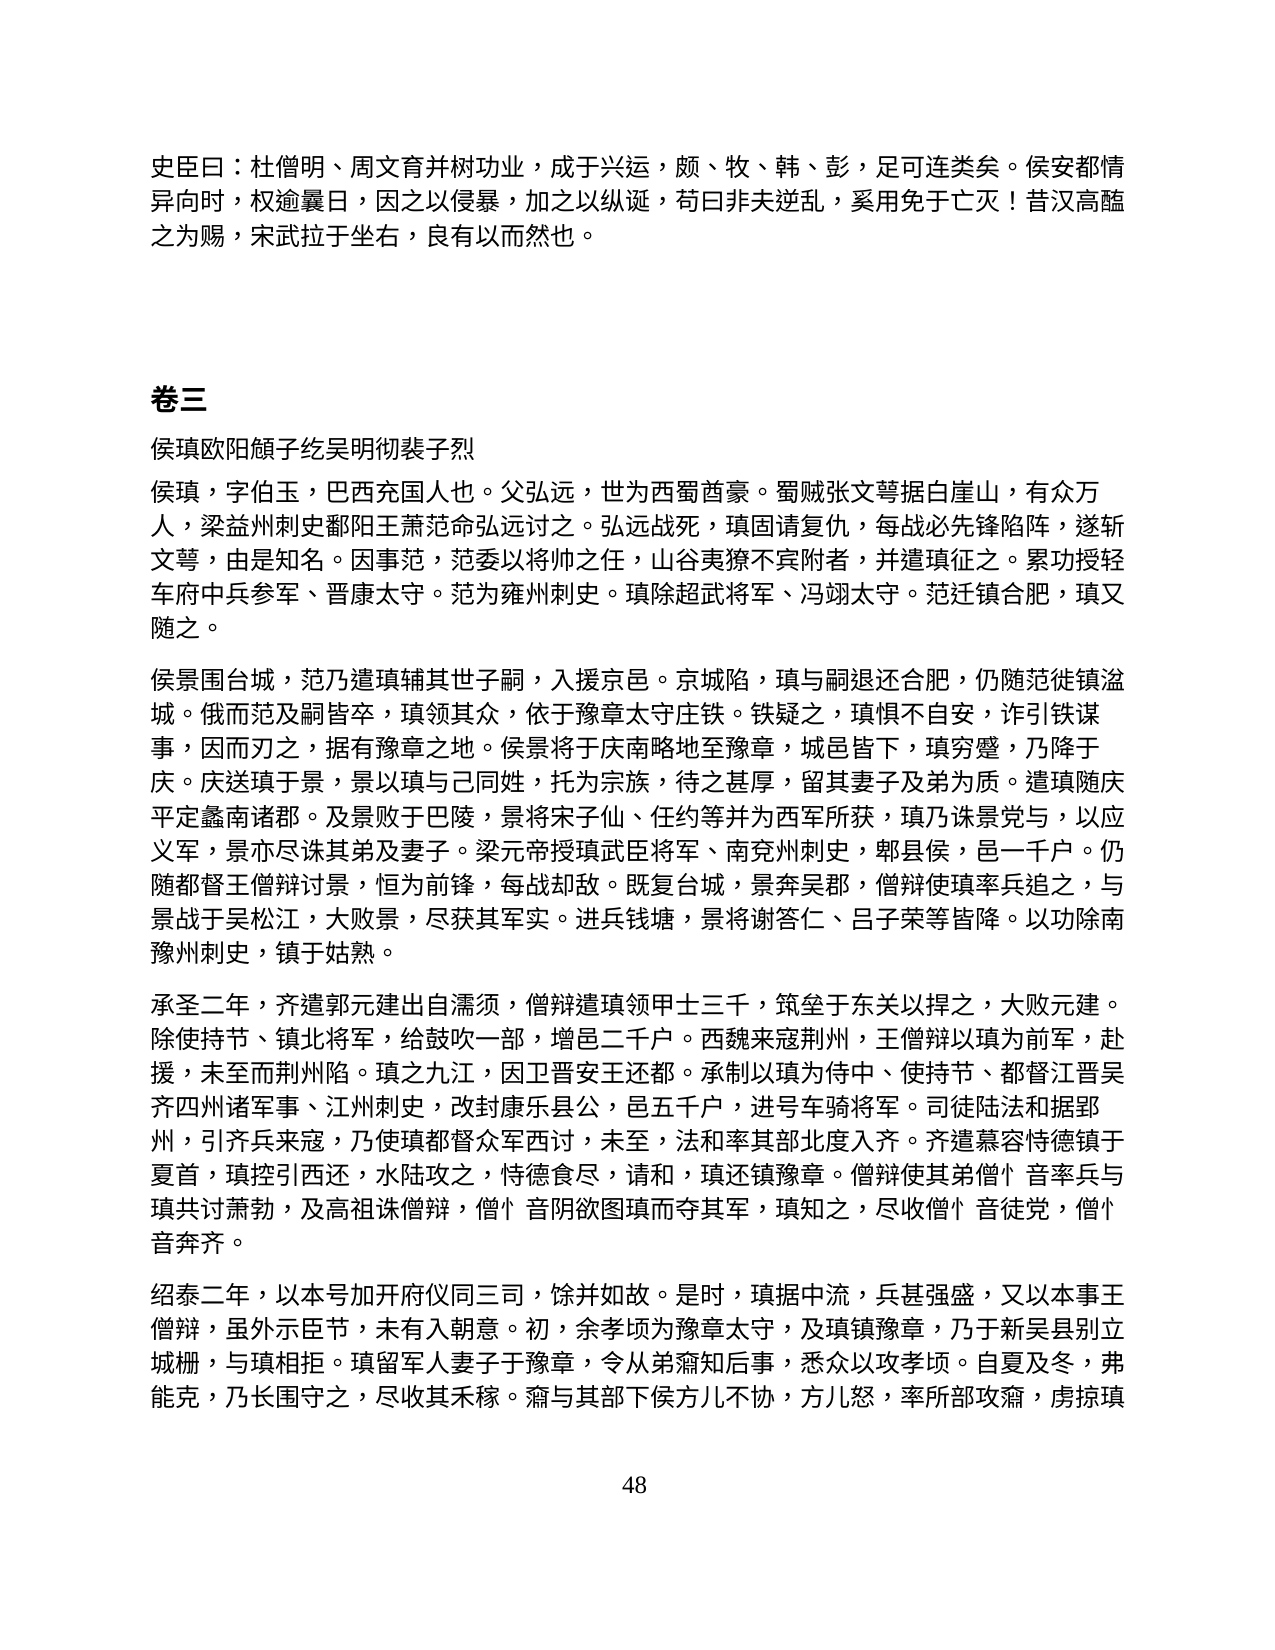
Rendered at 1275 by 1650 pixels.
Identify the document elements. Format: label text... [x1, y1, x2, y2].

text 绍泰二年，以本号加开府仪同三司，馀并如故。是时，瑱据中流，兵甚强盛，又以本事王僧辩，虽外示臣节，未有入朝意。初，余孝顷为豫章太守，及瑱镇豫章，乃于新吴县别立城栅，与瑱相拒。瑱留军人妻子于豫章，令从弟奫知后事，悉众以攻孝顷。自夏及冬，弗能克，乃长围守之，尽收其禾稼。奫与其部下侯方儿不协，方儿怒，率所部攻奫，虏掠瑱 [150, 1278, 1125, 1414]
text 侯景围台城，范乃遣瑱辅其世子嗣，入援京邑。京城陷，瑱与嗣退还合肥，仍随范徙镇湓城。俄而范及嗣皆卒，瑱领其众，依于豫章太守庄铁。铁疑之，瑱惧不自安，诈引铁谋事，因而刃之，据有豫章之地。侯景将于庆南略地至豫章，城邑皆下，瑱穷蹙，乃降于庆。庆送瑱于景，景以瑱与己同姓，托为宗族，待之甚厚，留其妻子及弟为质。遣瑱随庆平定蠡南诸郡。及景败于巴陵，景将宋子仙、任约等并为西军所获，瑱乃诛景党与，以应义军，景亦尽诛其弟及妻子。梁元帝授瑱武臣将军、南兗州刺史，郫县侯，邑一千户。仍随都督王僧辩讨景，恒为前锋，每战却敌。既复台城，景奔吴郡，僧辩使瑱率兵追之，与景战于吴松江，大败景，尽获其军实。进兵钱塘，景将谢答仁、吕子荣等皆降。以功除南豫州刺史，镇于姑熟。 [150, 663, 1125, 969]
subtitle 卷三 [150, 379, 1125, 419]
text 侯瑱，字伯玉，巴西充国人也。父弘远，世为西蜀酋豪。蜀贼张文萼据白崖山，有众万人，梁益州刺史鄱阳王萧范命弘远讨之。弘远战死，瑱固请复仇，每战必先锋陷阵，遂斩文萼，由是知名。因事范，范委以将帅之任，山谷夷獠不宾附者，并遣瑱征之。累功授轻车府中兵参军、晋康太守。范为雍州刺史。瑱除超武将军、冯翊太守。范迁镇合肥，瑱又随之。 [150, 475, 1125, 645]
text 承圣二年，齐遣郭元建出自濡须，僧辩遣瑱领甲士三千，筑垒于东关以捍之，大败元建。除使持节、镇北将军，给鼓吹一部，增邑二千户。西魏来寇荆州，王僧辩以瑱为前军，赴援，未至而荆州陷。瑱之九江，因卫晋安王还都。承制以瑱为侍中、使持节、都督江晋吴齐四州诸军事、江州刺史，改封康乐县公，邑五千户，进号车骑将军。司徒陆法和据郢州，引齐兵来寇，乃使瑱都督众军西讨，未至，法和率其部北度入齐。齐遣慕容恃德镇于夏首，瑱控引西还，水陆攻之，恃德食尽，请和，瑱还镇豫章。僧辩使其弟僧忄音率兵与瑱共讨萧勃，及高祖诛僧辩，僧忄音阴欲图瑱而夺其军，瑱知之，尽收僧忄音徒党，僧忄音奔齐。 [150, 987, 1125, 1260]
text 侯瑱欧阳頠子纥吴明彻裴子烈 [150, 432, 1125, 466]
text 史臣曰：杜僧明、周文育并树功业，成于兴运，颇、牧、韩、彭，足可连类矣。侯安都情异向时，权逾曩日，因之以侵暴，加之以纵诞，苟曰非夫逆乱，奚用免于亡灭！昔汉高醢之为赐，宋武拉于坐右，良有以而然也。 [150, 150, 1125, 252]
